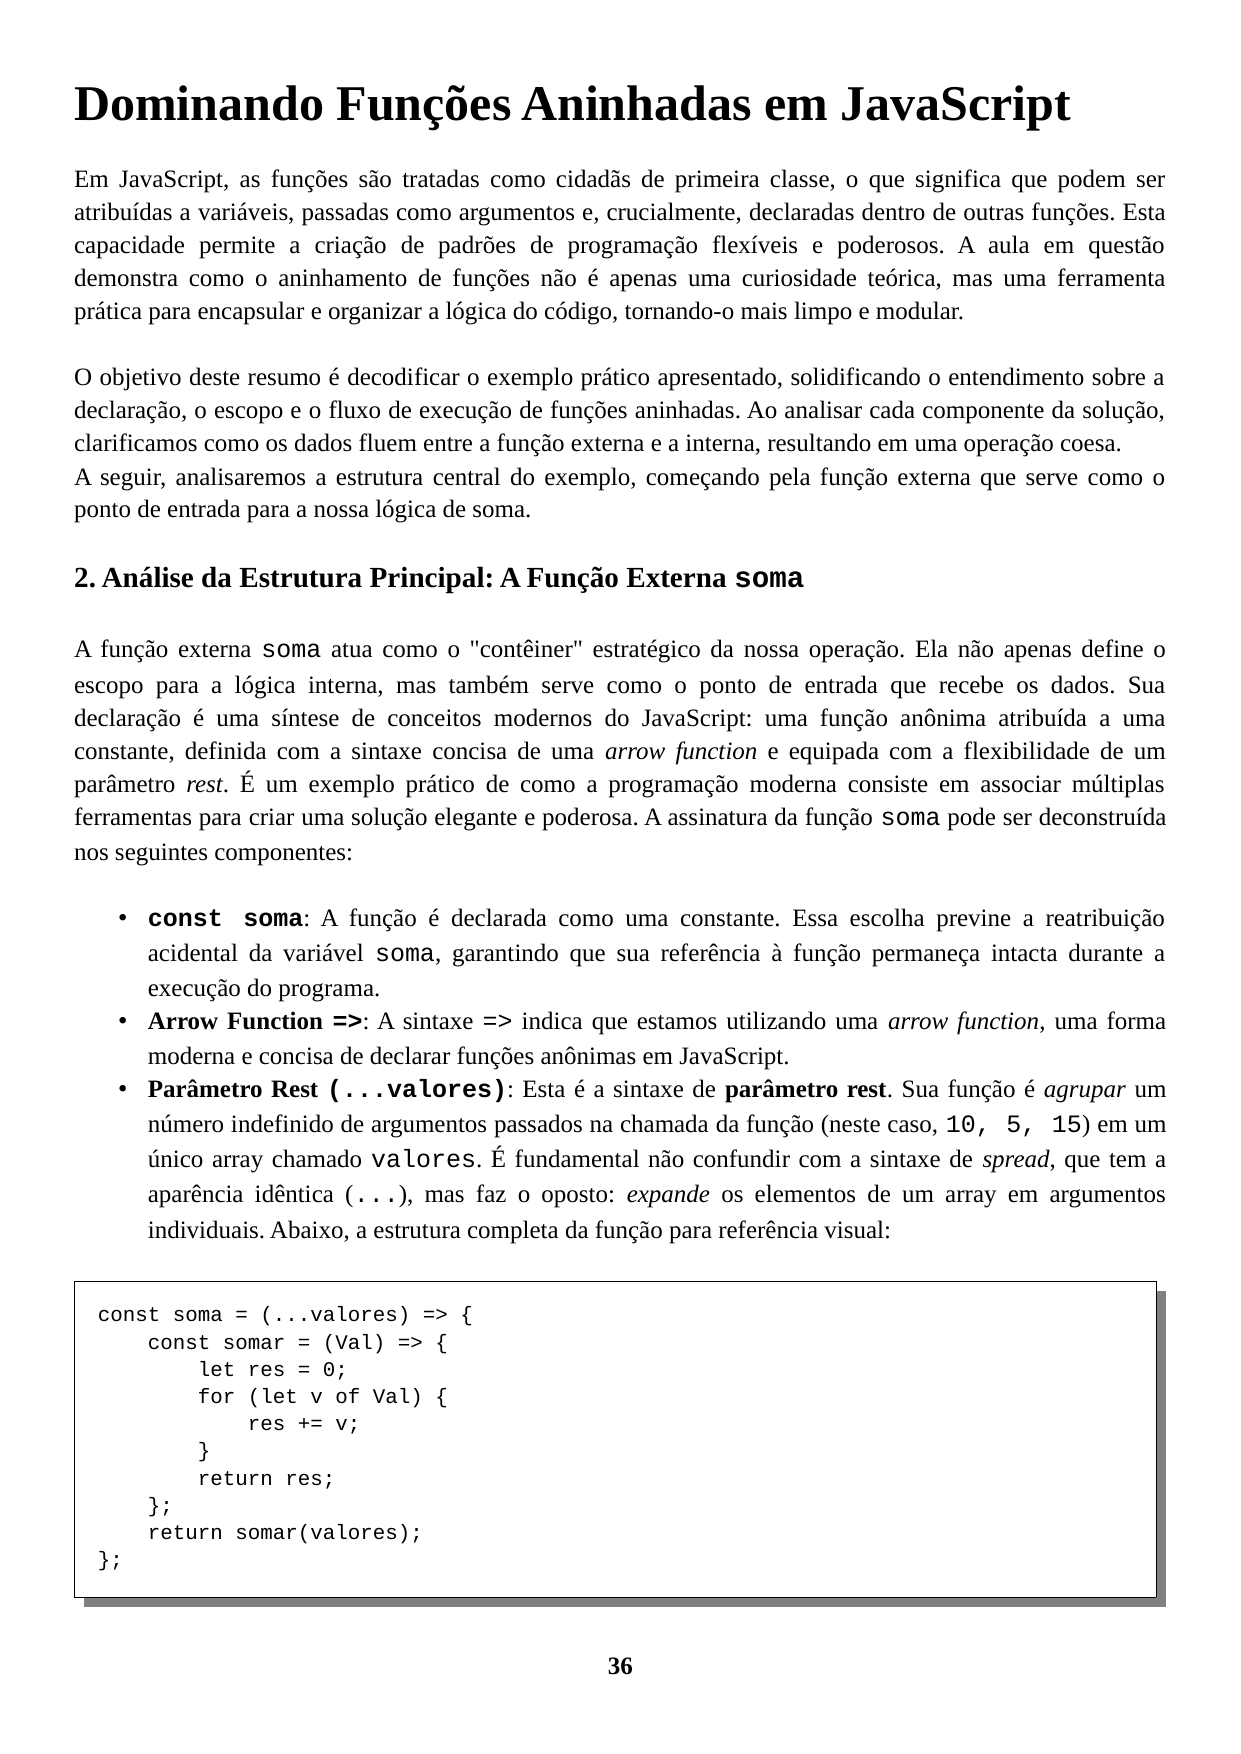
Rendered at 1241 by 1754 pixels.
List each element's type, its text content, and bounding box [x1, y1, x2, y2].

text } [75, 1417, 1156, 1444]
text let res = 0; [75, 1335, 1156, 1362]
text }; [75, 1525, 1156, 1597]
list Arrow Function =>: A sintaxe => indica que estamos utilizando uma arrow function, uma forma moderna e concisa de declarar funções anônimas em JavaScript. [118, 1006, 1166, 1070]
text return somar(valores); [75, 1498, 1156, 1525]
text }; [75, 1471, 1156, 1498]
text for (let v of Val) { [75, 1362, 1156, 1389]
subtitle Dominando Funções Aninhadas em JavaScript [74, 74, 1166, 131]
subtitle 2. Análise da Estrutura Principal: A Função Externa soma [74, 561, 1166, 597]
text const somar = (Val) => { [75, 1308, 1156, 1335]
text const soma = (...valores) => { [75, 1282, 1156, 1308]
list const soma: A função é declarada como uma constante. Essa escolha previne a reatribuição acidental da variável soma, garantindo que sua referência à função permaneça intacta durante a execução do programa. [118, 903, 1166, 1002]
text return res; [75, 1444, 1156, 1471]
text Em JavaScript, as funções são tratadas como cidadãs de primeira classe, o que significa que podem ser atribuídas a variáveis, passadas como argumentos e, crucialmente, declaradas dentro de outras funções. Esta capacidade permite a criação de padrões de programação flexíveis e poderosos. A aula em questão demonstra como o aninhamento de funções não é apenas uma curiosidade teórica, mas uma ferramenta prática para encapsular e organizar a lógica do código, tornando-o mais limpo e modular. [74, 164, 1166, 325]
text A seguir, analisaremos a estrutura central do exemplo, começando pela função externa que serve como o ponto de entrada para a nossa lógica de soma. [74, 462, 1166, 523]
text A função externa soma atua como o "contêiner" estratégico da nossa operação. Ela não apenas define o escopo para a lógica interna, mas também serve como o ponto de entrada que recebe os dados. Sua declaração é uma síntese de conceitos modernos do JavaScript: uma função anônima atribuída a uma constante, definida com a sintaxe concisa de uma arrow function e equipada com a flexibilidade de um parâmetro rest. É um exemplo prático de como a programação moderna consiste em associar múltiplas ferramentas para criar uma solução elegante e poderosa. A assinatura da função soma pode ser deconstruída nos seguintes componentes: [74, 634, 1166, 866]
text O objetivo deste resumo é decodificar o exemplo prático apresentado, solidificando o entendimento sobre a declaração, o escopo e o fluxo de execução de funções aninhadas. Ao analisar cada componente da solução, clarificamos como os dados fluem entre a função externa e a interna, resultando em uma operação coesa. [74, 362, 1166, 457]
list Parâmetro Rest (...valores): Esta é a sintaxe de parâmetro rest. Sua função é agrupar um número indefinido de argumentos passados na chamada da função (neste caso, 10, 5, 15) em um único array chamado valores. É fundamental não confundir com a sintaxe de spread, que tem a aparência idêntica (...), mas faz o oposto: expande os elementos de um array em argumentos individuais. Abaixo, a estrutura completa da função para referência visual: [118, 1074, 1166, 1243]
text res += v; [75, 1389, 1156, 1417]
